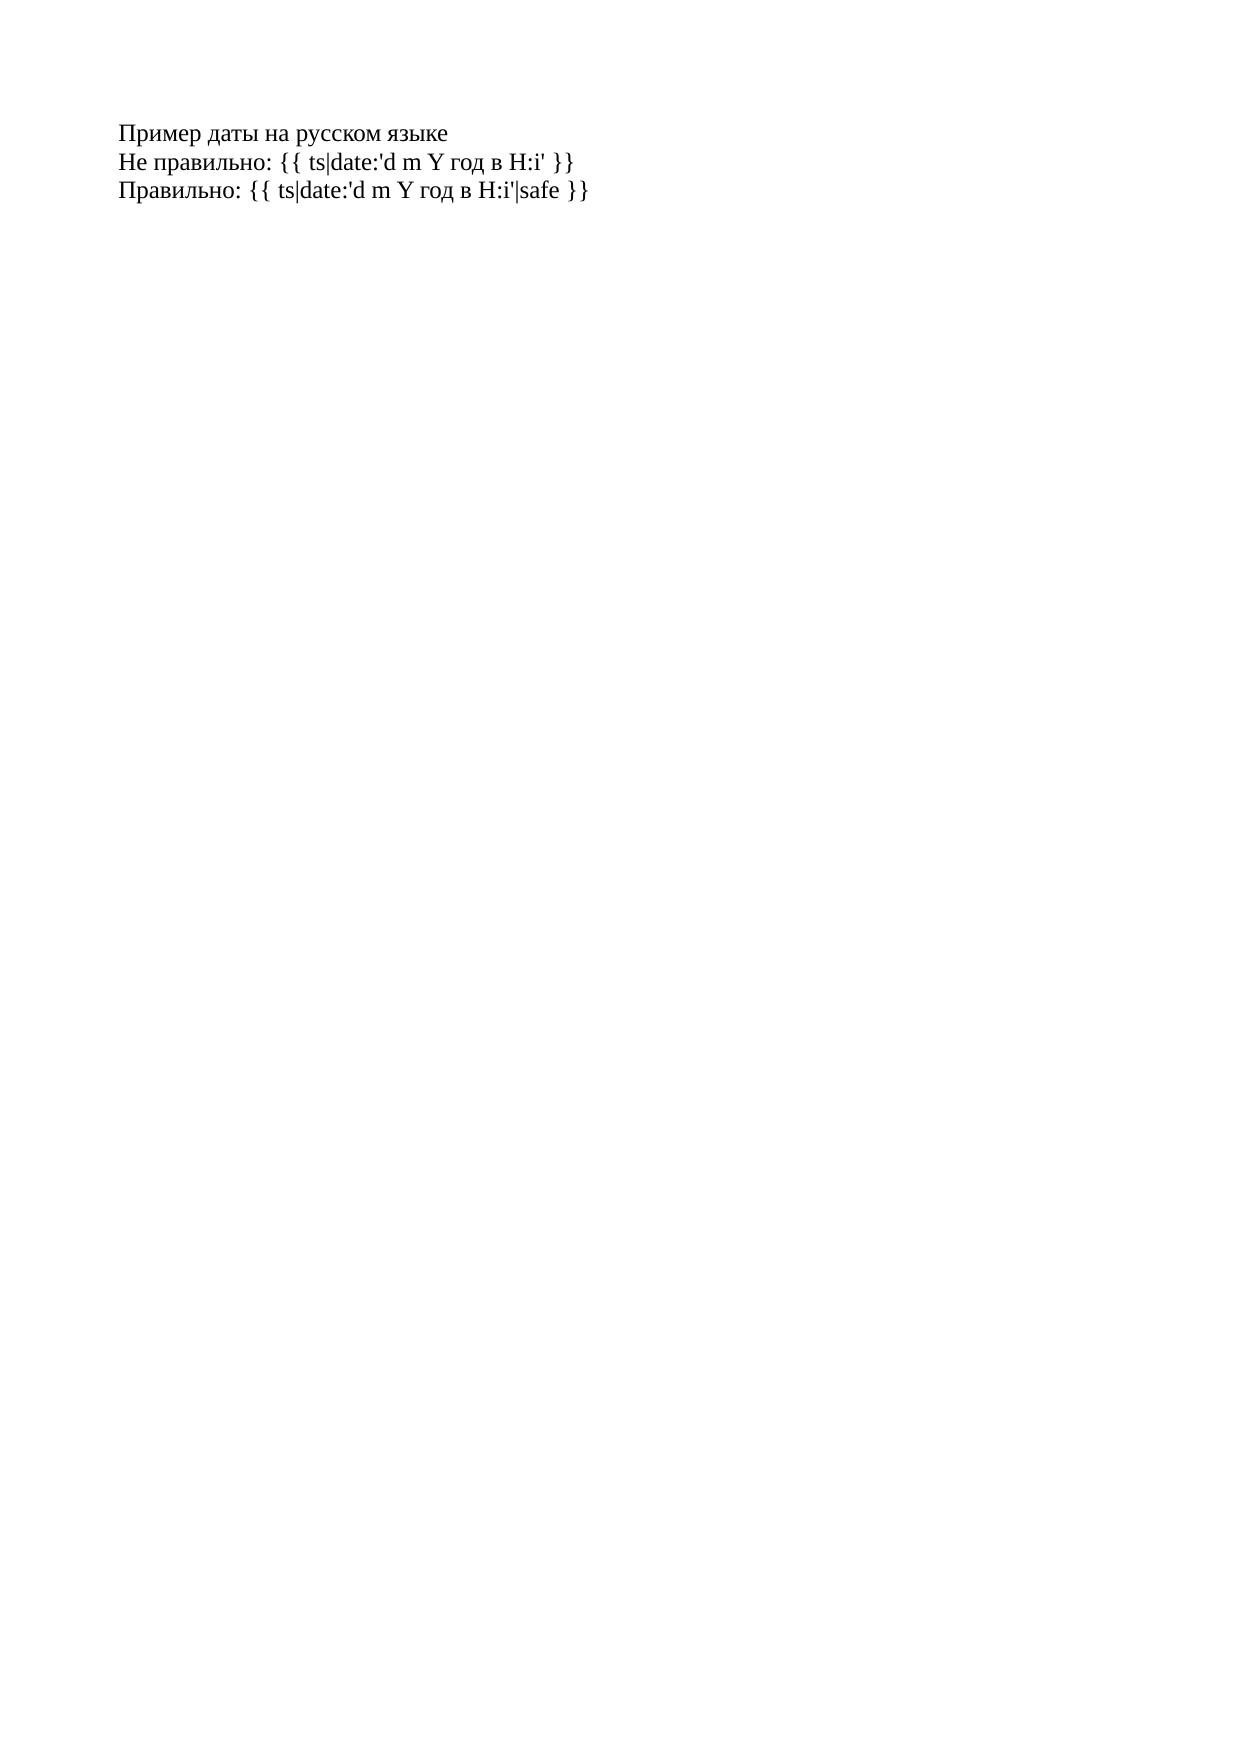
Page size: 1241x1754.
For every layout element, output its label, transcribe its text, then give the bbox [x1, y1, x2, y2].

text Не правильно: {{ ts|date:'d m Y год в H:i' }} [118, 147, 1122, 176]
text Пример даты на русском языке [118, 118, 1122, 147]
text Правильно: {{ ts|date:'d m Y год в H:i'|safe }} [118, 176, 1122, 204]
